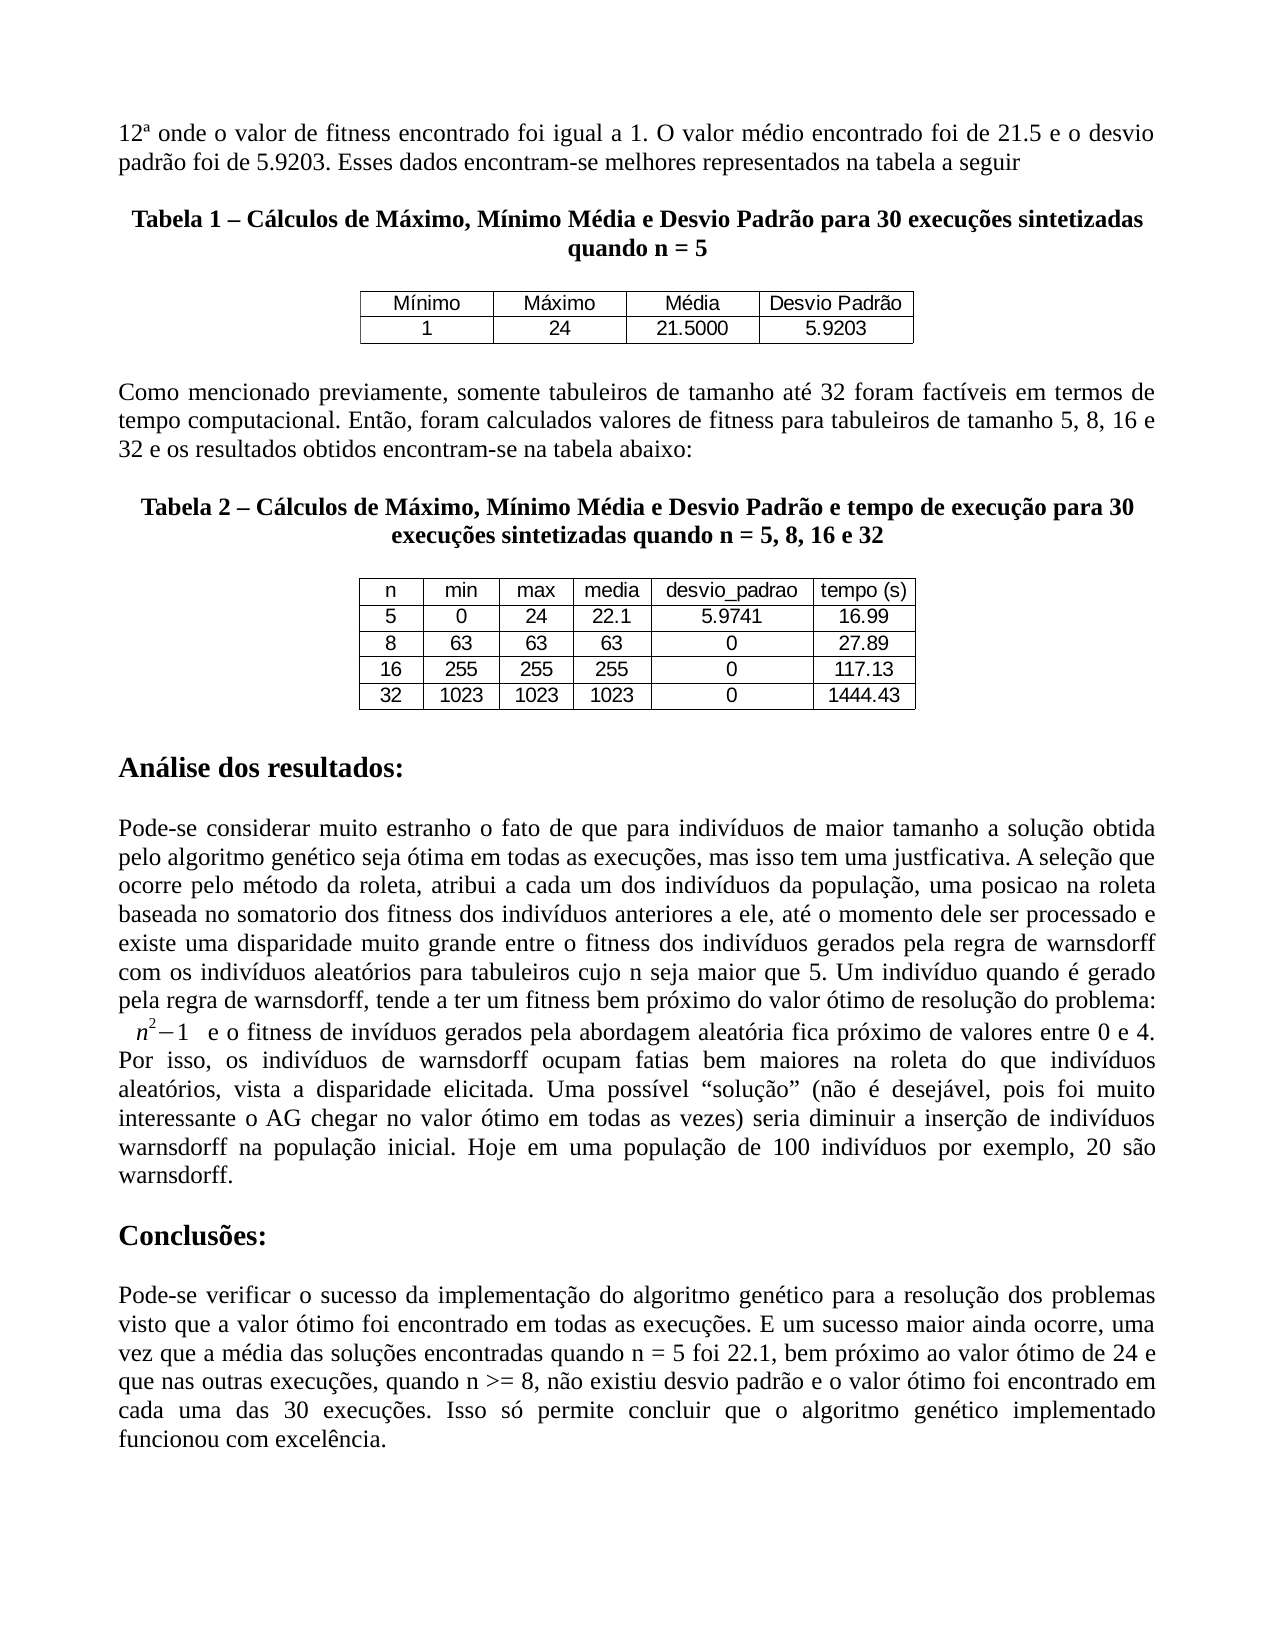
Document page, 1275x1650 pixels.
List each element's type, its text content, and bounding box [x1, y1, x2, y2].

text Análise dos resultados: [118, 751, 1157, 784]
text Pode-se verificar o sucesso da implementação do algoritmo genético para a resolução dos problemas visto que a valor ótimo foi encontrado em todas as execuções. E um sucesso maior ainda ocorre, uma vez que a média das soluções encontradas quando n = 5 foi 22.1, bem próximo ao valor ótimo de 24 e que nas outras execuções, quando n >= 8, não existiu desvio padrão e o valor ótimo foi encontrado em cada uma das 30 execuções. Isso só permite concluir que o algoritmo genético implementado funcionou com excelência. [118, 1280, 1157, 1453]
text Como mencionado previamente, somente tabuleiros de tamanho até 32 foram factíveis em termos de tempo computacional. Então, foram calculados valores de fitness para tabuleiros de tamanho 5, 8, 16 e 32 e os resultados obtidos encontram-se na tabela abaixo: [118, 377, 1157, 463]
text 12ª onde o valor de fitness encontrado foi igual a 1. O valor médio encontrado foi de 21.5 e o desvio padrão foi de 5.9203. Esses dados encontram-se melhores representados na tabela a seguir [118, 118, 1157, 176]
text Tabela 2 – Cálculos de Máximo, Mínimo Média e Desvio Padrão e tempo de execução para 30 execuções sintetizadas quando n = 5, 8, 16 e 32 [118, 492, 1157, 549]
text Conclusões: [118, 1218, 1157, 1251]
text Pode-se considerar muito estranho o fato de que para indivíduos de maior tamanho a solução obtida pelo algoritmo genético seja ótima em todas as execuções, mas isso tem uma justficativa. A seleção que ocorre pelo método da roleta, atribui a cada um dos indivíduos da população, uma posicao na roleta baseada no somatorio dos fitness dos indivíduos anteriores a ele, até o momento dele ser processado e existe uma disparidade muito grande entre o fitness dos indivíduos gerados pela regra de warnsdorff com os indivíduos aleatórios para tabuleiros cujo n seja maior que 5. Um indivíduo quando é gerado pela regra de warnsdorff, tende a ter um fitness bem próximo do valor ótimo de resolução do problema: e o fitness de invíduos gerados pela abordagem aleatória fica próximo de valores entre 0 e 4. Por isso, os indivíduos de warnsdorff ocupam fatias bem maiores na roleta do que indivíduos aleatórios, vista a disparidade elicitada. Uma possível “solução” (não é desejável, pois foi muito interessante o AG chegar no valor ótimo em todas as vezes) seria diminuir a inserção de indivíduos warnsdorff na população inicial. Hoje em uma população de 100 indivíduos por exemplo, 20 são warnsdorff. [118, 813, 1157, 1189]
text Tabela 1 – Cálculos de Máximo, Mínimo Média e Desvio Padrão para 30 execuções sintetizadas quando n = 5 [118, 204, 1157, 262]
